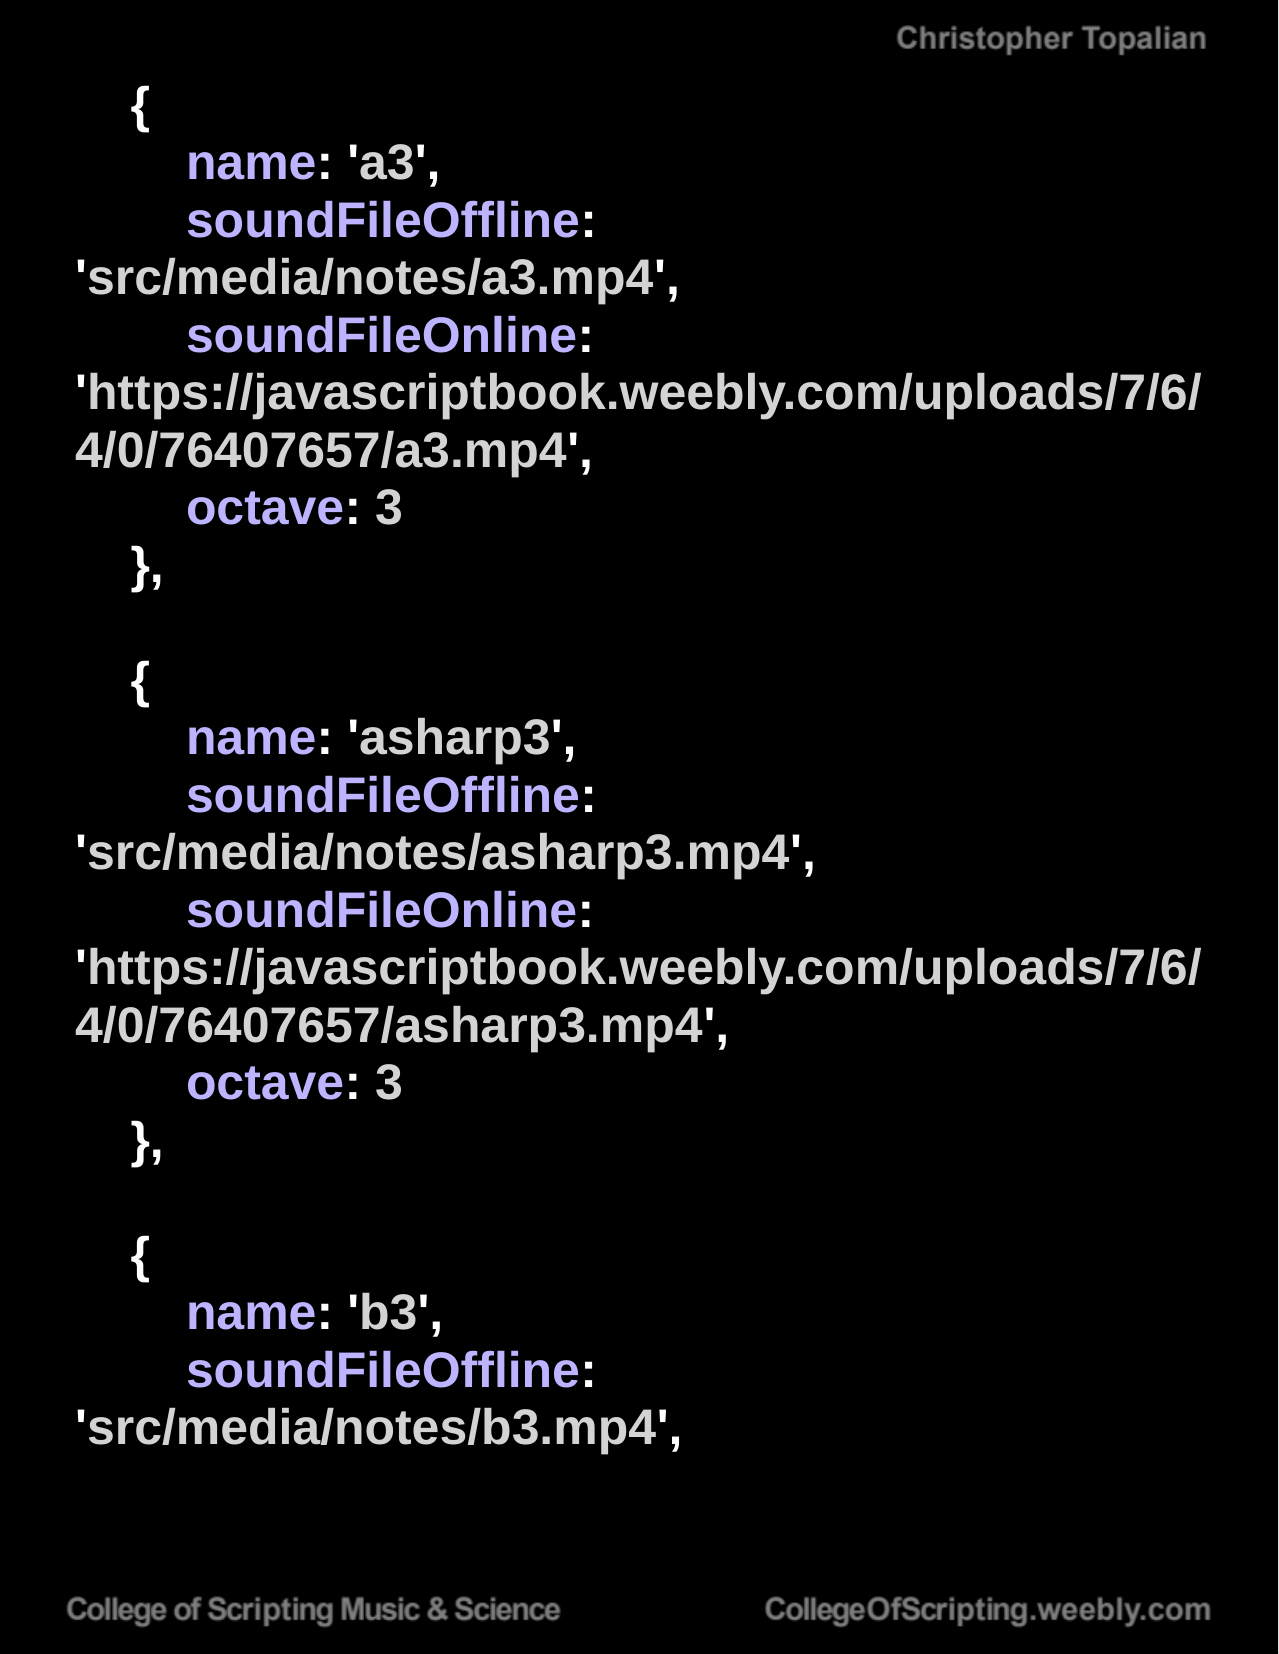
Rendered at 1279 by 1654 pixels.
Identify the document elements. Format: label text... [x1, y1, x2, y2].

text { [75, 1225, 1203, 1282]
text { [75, 650, 1203, 707]
text name: 'b3', [75, 1282, 1203, 1340]
text name: 'asharp3', [75, 707, 1203, 765]
text octave: 3 [75, 477, 1203, 535]
text soundFileOffline: 'src/media/notes/asharp3.mp4', [75, 765, 1203, 880]
text }, [75, 535, 1203, 592]
text name: 'a3', [75, 132, 1203, 190]
text soundFileOnline: 'https://javascriptbook.weebly.com/uploads/7/6/4/0/76407657/asharp3.mp4', [75, 880, 1203, 1052]
text octave: 3 [75, 1052, 1203, 1110]
text }, [75, 1110, 1203, 1167]
text soundFileOffline: 'src/media/notes/a3.mp4', [75, 190, 1203, 305]
text soundFileOnline: 'https://javascriptbook.weebly.com/uploads/7/6/4/0/76407657/a3.mp4', [75, 305, 1203, 477]
text soundFileOffline: 'src/media/notes/b3.mp4', [75, 1340, 1203, 1455]
text { [75, 75, 1203, 132]
